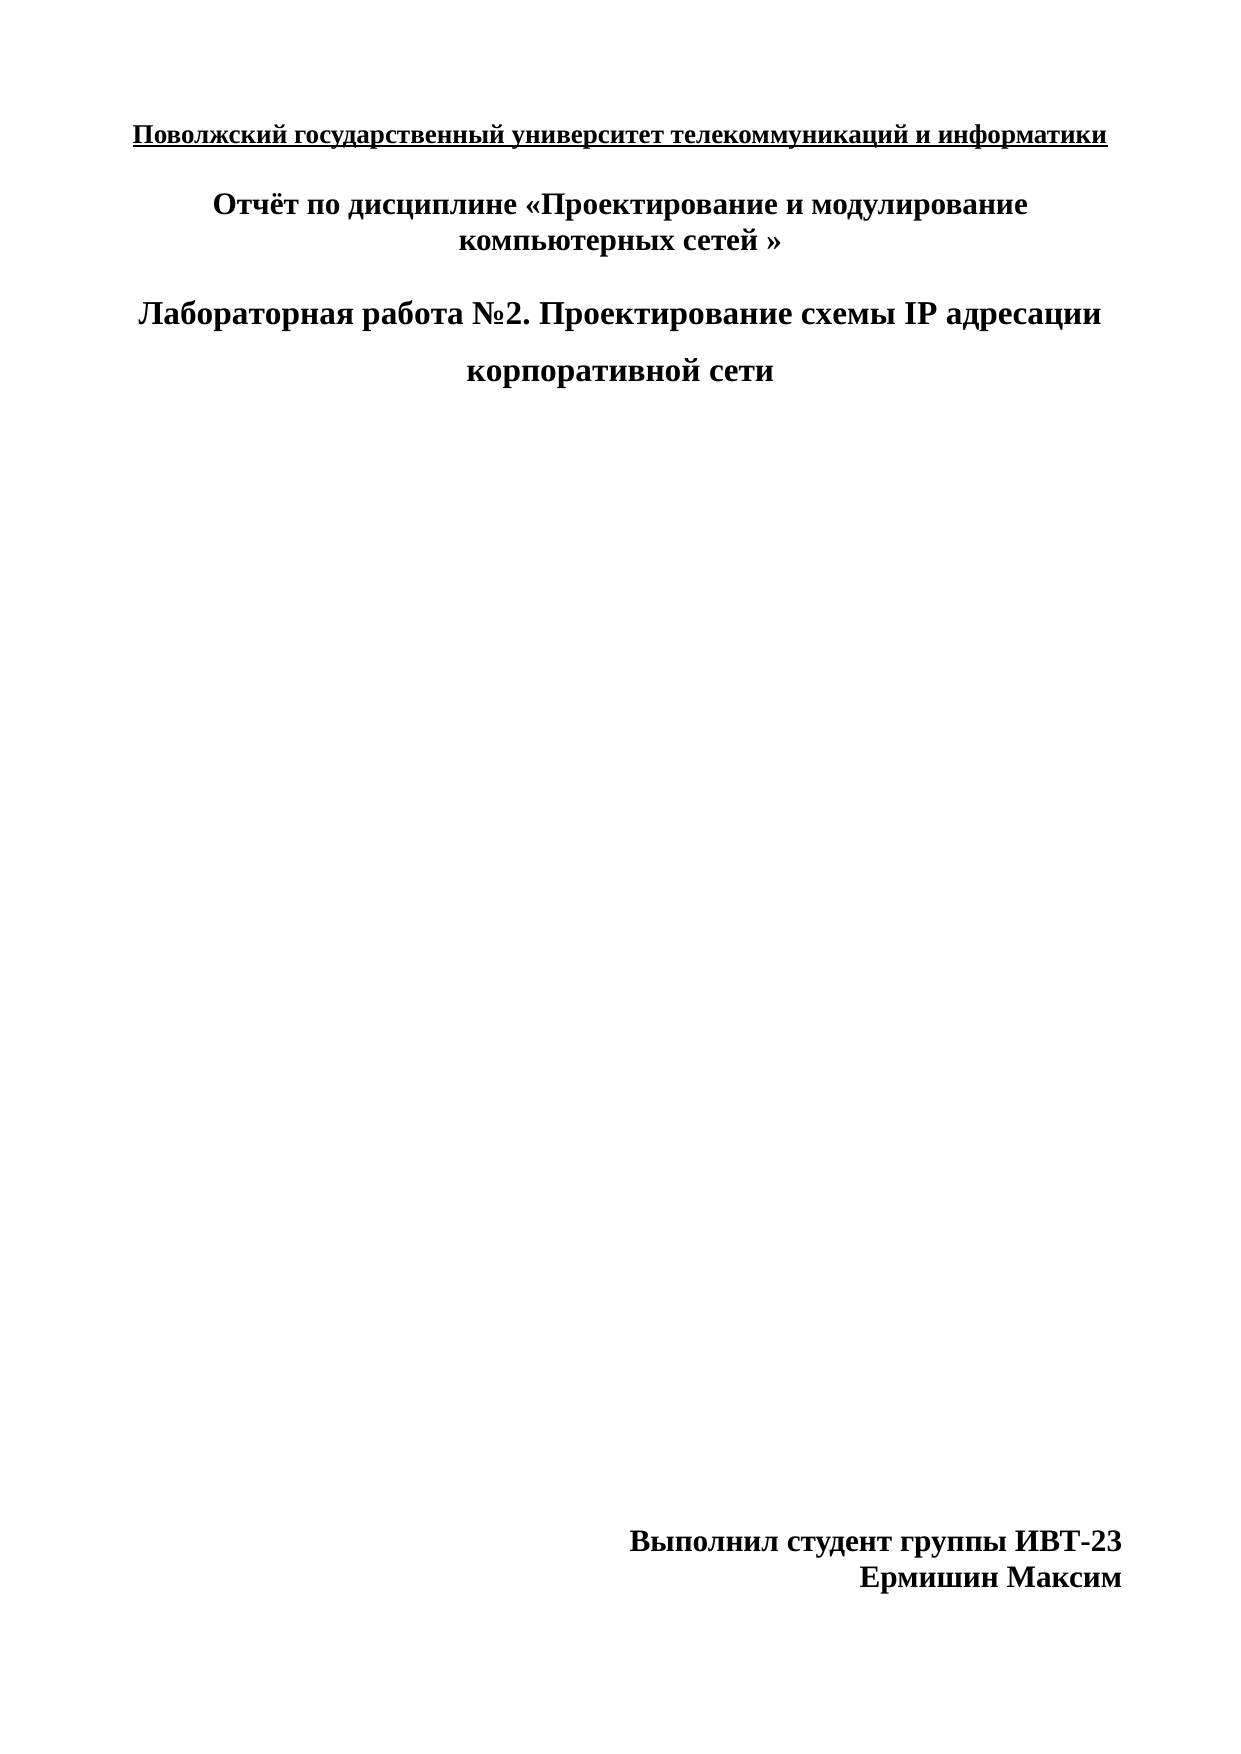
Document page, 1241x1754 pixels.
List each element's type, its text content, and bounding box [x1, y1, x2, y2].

text Выполнил студент группы ИВТ-23 [118, 1522, 1122, 1558]
text Поволжский государственный университет телекоммуникаций и информатики [118, 118, 1122, 149]
text Отчёт по дисциплине «Проектирование и модулирование компьютерных сетей » [118, 185, 1122, 257]
subtitle Лабораторная работа №2. Проектирование схемы IP адресации корпоративной сети [118, 293, 1122, 389]
text Ермишин Максим [118, 1558, 1122, 1594]
